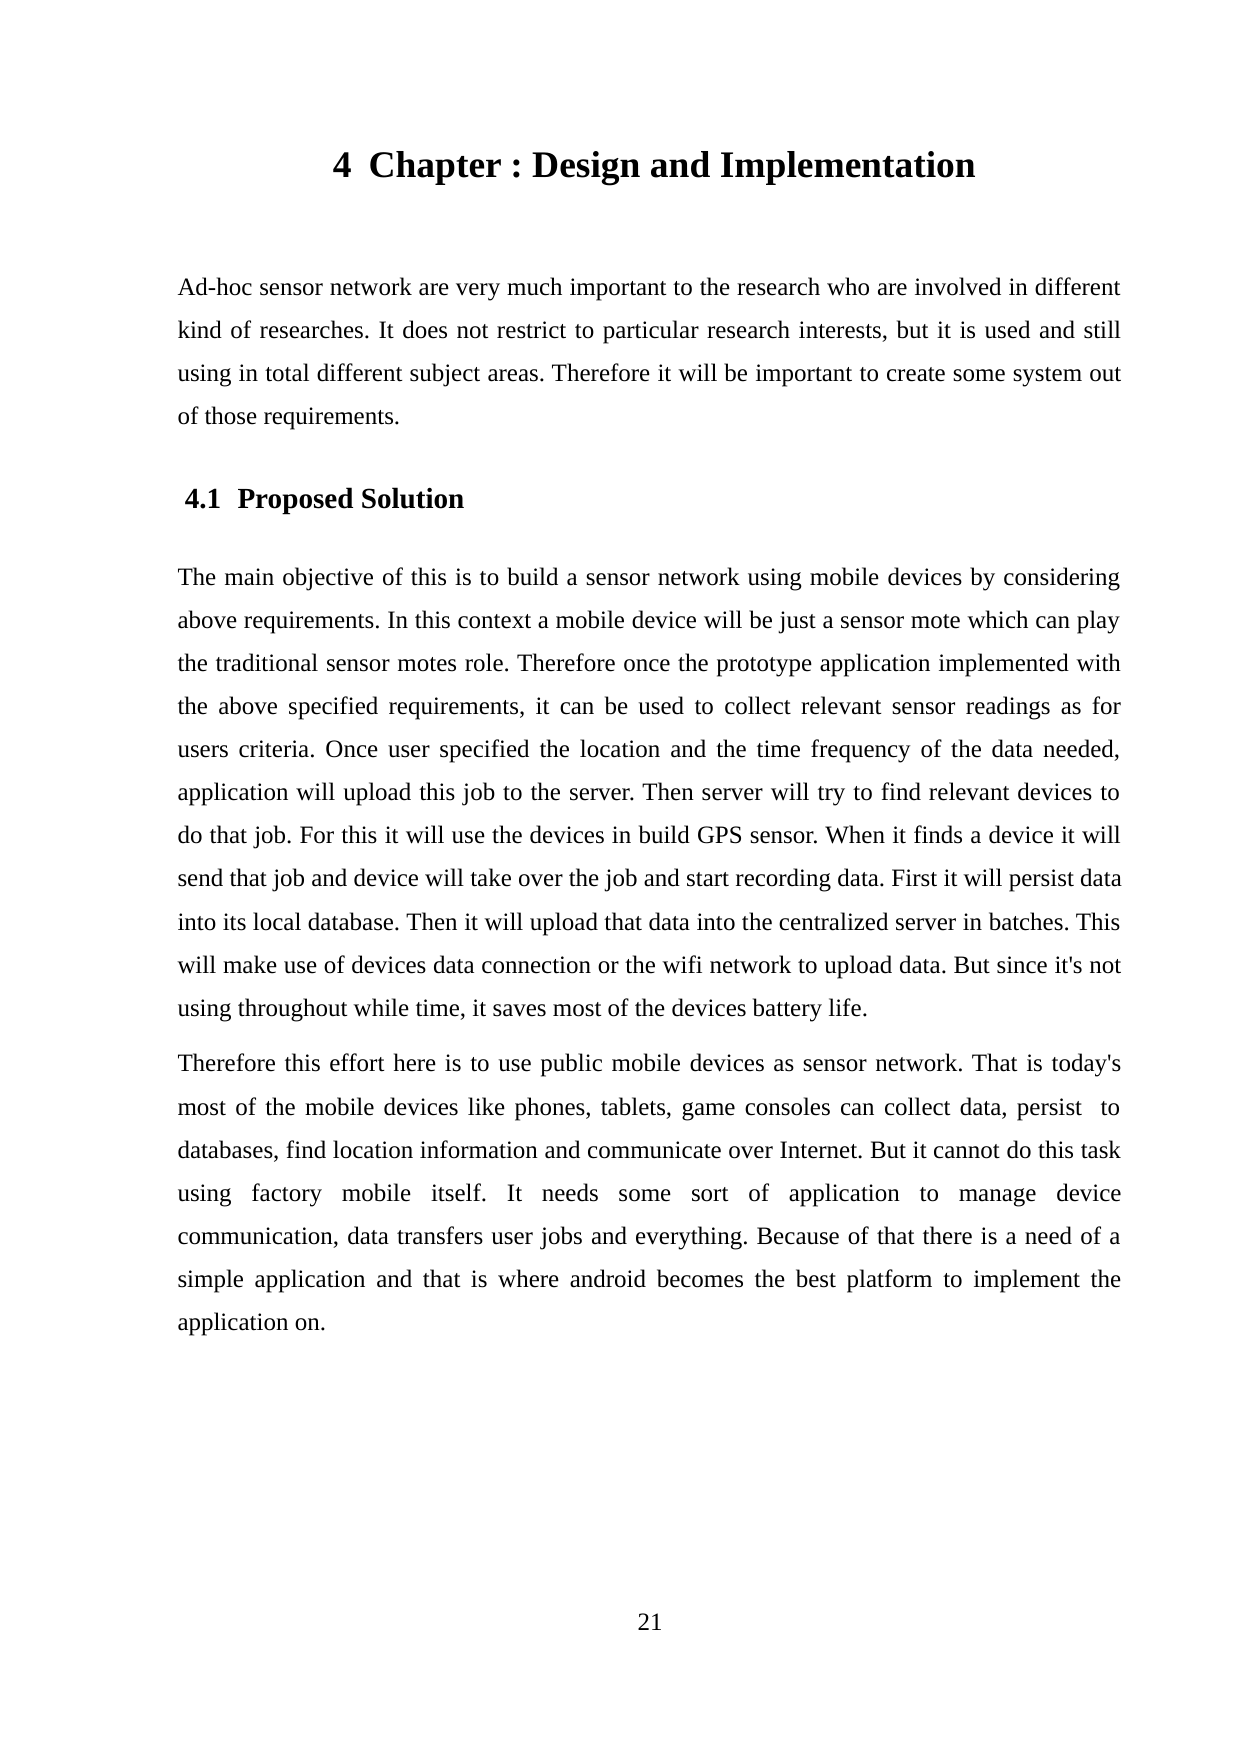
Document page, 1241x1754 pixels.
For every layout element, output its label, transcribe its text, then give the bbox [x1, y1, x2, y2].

subtitle Proposed Solution [177, 482, 1122, 515]
subtitle Chapter : Design and Implementation [177, 143, 1122, 186]
text Ad-hoc sensor network are very much important to the research who are involved in different kind of researches. It does not restrict to particular research interests, but it is used and still using in total different subject areas. Therefore it will be important to create some system out of those requirements. [177, 272, 1122, 430]
text The main objective of this is to build a sensor network using mobile devices by considering above requirements. In this context a mobile device will be just a sensor mote which can play the traditional sensor motes role. Therefore once the prototype application implemented with the above specified requirements, it can be used to collect relevant sensor readings as for users criteria. Once user specified the location and the time frequency of the data needed, application will upload this job to the server. Then server will try to find relevant devices to do that job. For this it will use the devices in build GPS sensor. When it finds a device it will send that job and device will take over the job and start recording data. First it will persist data into its local database. Then it will upload that data into the centralized server in batches. This will make use of devices data connection or the wifi network to upload data. But since it's not using throughout while time, it saves most of the devices battery life. [177, 562, 1122, 1022]
text Therefore this effort here is to use public mobile devices as sensor network. That is today's most of the mobile devices like phones, tablets, game consoles can collect data, persist to databases, find location information and communicate over Internet. But it cannot do this task using factory mobile itself. It needs some sort of application to manage device communication, data transfers user jobs and everything. Because of that there is a need of a simple application and that is where android becomes the best platform to implement the application on. [177, 1048, 1122, 1336]
